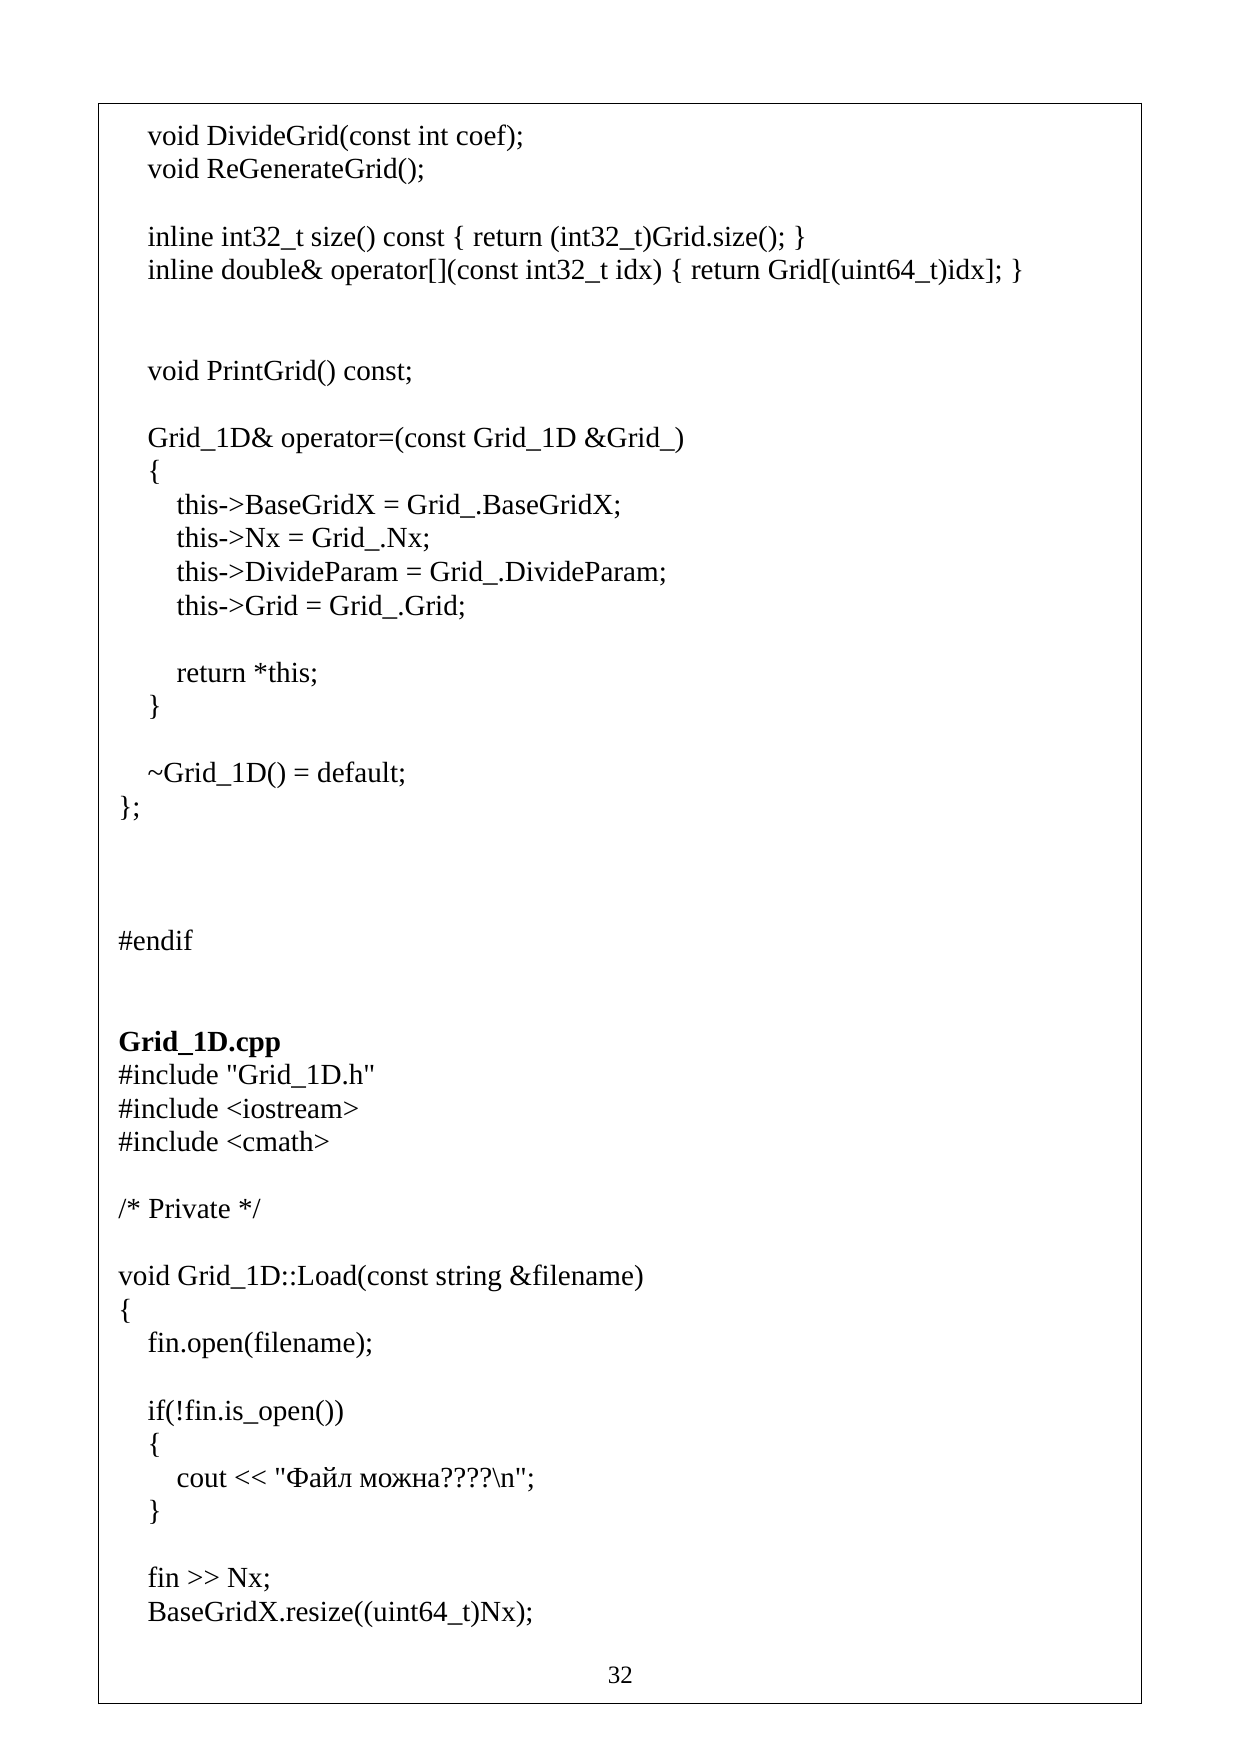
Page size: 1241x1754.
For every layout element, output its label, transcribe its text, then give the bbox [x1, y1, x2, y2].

text /* Private */ [118, 1191, 1122, 1225]
text void DivideGrid(const int coef); [118, 118, 1122, 152]
text BaseGridX.resize((uint64_t)Nx); [118, 1594, 1122, 1627]
text void PrintGrid() const; [118, 353, 1122, 386]
text void ReGenerateGrid(); [118, 152, 1122, 185]
text } [118, 1493, 1122, 1527]
text { [118, 453, 1122, 487]
text ~Grid_1D() = default; [118, 755, 1122, 789]
text fin.open(filename); [118, 1326, 1122, 1359]
text #include <iostream> [118, 1091, 1122, 1124]
text inline double& operator[](const int32_t idx) { return Grid[(uint64_t)idx]; } [118, 252, 1122, 286]
text void Grid_1D::Load(const string &filename) [118, 1258, 1122, 1292]
text #endif [118, 923, 1122, 957]
text if(!fin.is_open()) [118, 1393, 1122, 1426]
text cout << "Файл можна????\n"; [118, 1460, 1122, 1493]
text #include "Grid_1D.h" [118, 1057, 1122, 1091]
text fin >> Nx; [118, 1560, 1122, 1594]
text inline int32_t size() const { return (int32_t)Grid.size(); } [118, 219, 1122, 252]
text return *this; [118, 655, 1122, 688]
text Grid_1D& operator=(const Grid_1D &Grid_) [118, 420, 1122, 453]
text { [118, 1426, 1122, 1460]
text #include <cmath> [118, 1124, 1122, 1158]
text Grid_1D.cpp [118, 1024, 1122, 1057]
text this->DivideParam = Grid_.DivideParam; [118, 554, 1122, 588]
text this->BaseGridX = Grid_.BaseGridX; [118, 487, 1122, 521]
text this->Nx = Grid_.Nx; [118, 521, 1122, 554]
text } [118, 688, 1122, 722]
text this->Grid = Grid_.Grid; [118, 588, 1122, 621]
text { [118, 1292, 1122, 1326]
text }; [118, 789, 1122, 822]
